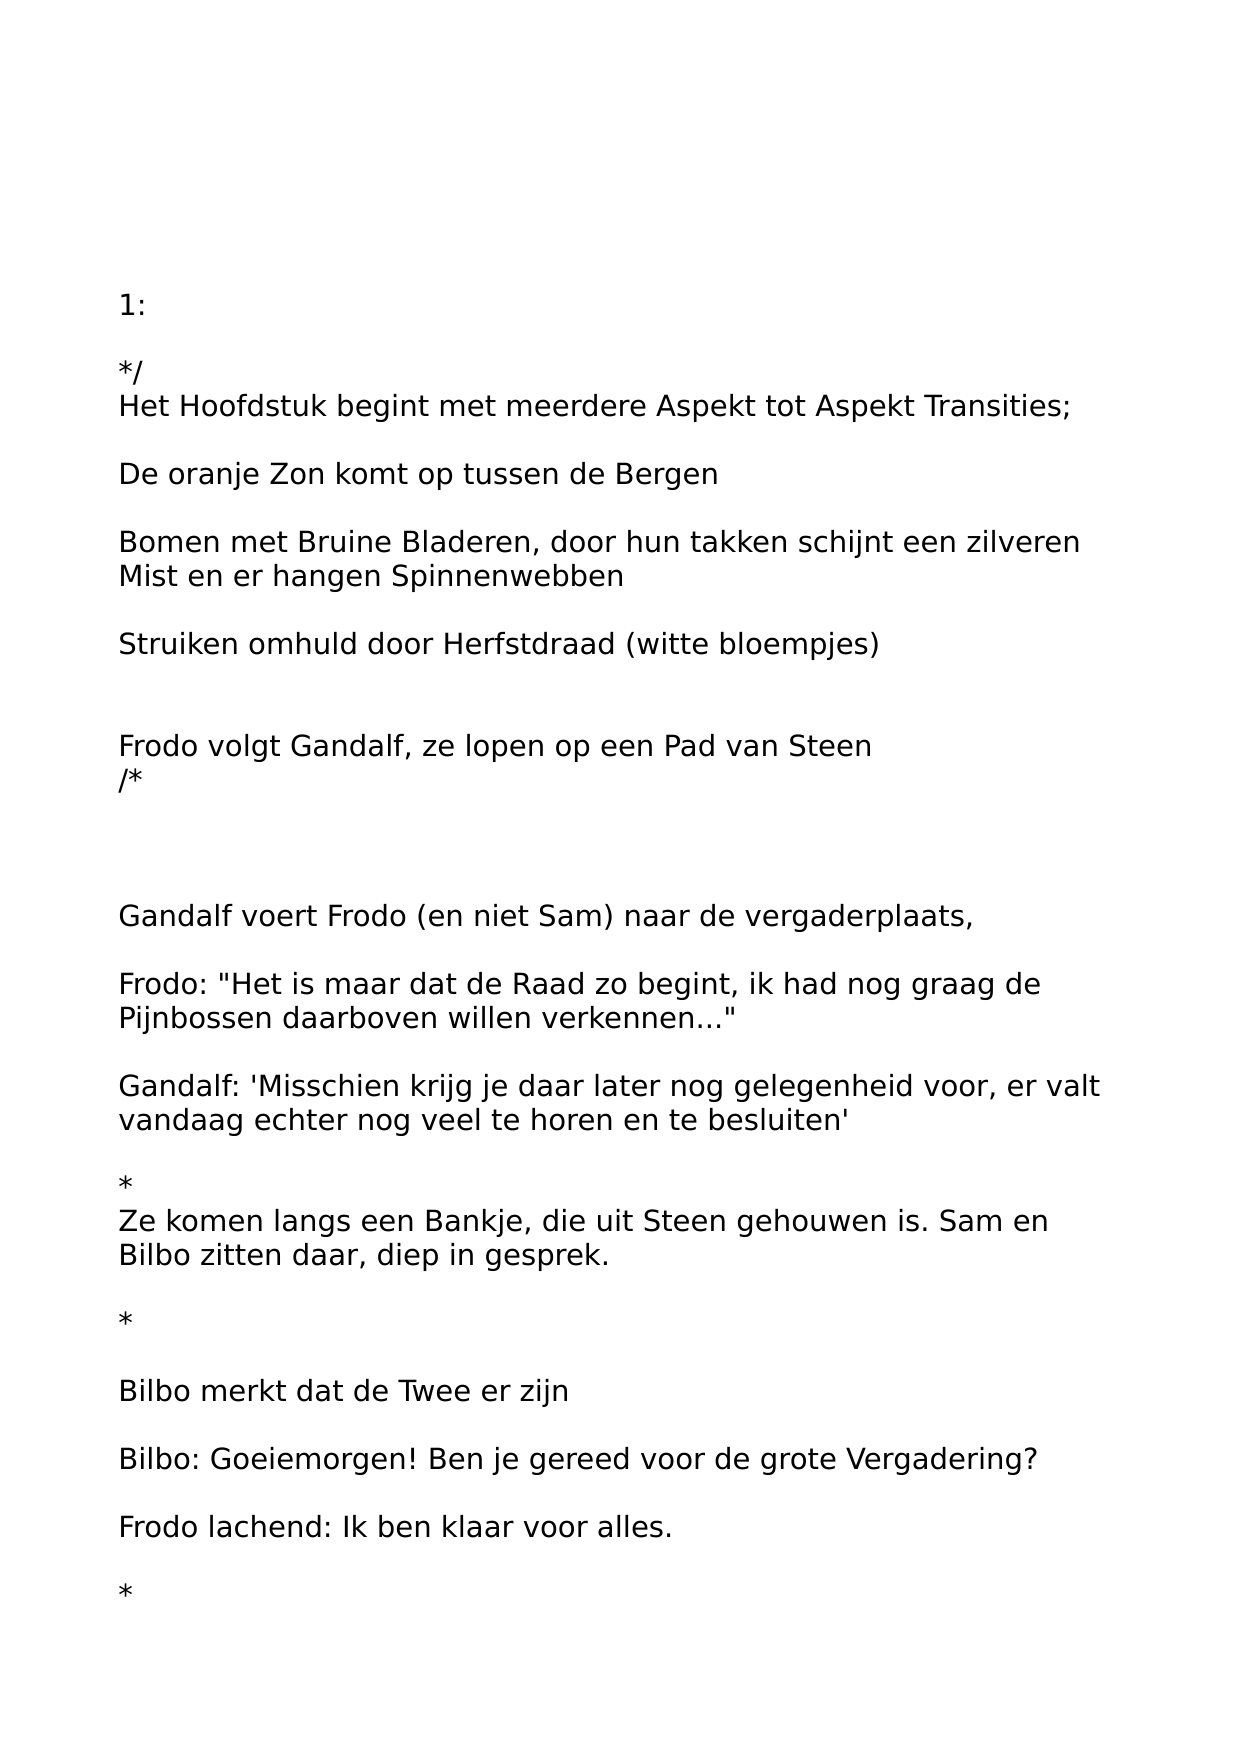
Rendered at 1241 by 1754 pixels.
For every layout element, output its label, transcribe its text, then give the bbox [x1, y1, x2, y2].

text Bilbo: Goeiemorgen! Ben je gereed voor de grote Vergadering? [118, 1442, 1122, 1476]
text Frodo: "Het is maar dat de Raad zo begint, ik had nog graag de Pijnbossen daarboven willen verkennen..." [118, 967, 1122, 1035]
text /* [118, 763, 1122, 797]
text */ [118, 356, 1122, 390]
text 1: [118, 288, 1122, 322]
text Gandalf: 'Misschien krijg je daar later nog gelegenheid voor, er valt vandaag echter nog veel te horen en te besluiten' [118, 1069, 1122, 1137]
text * [118, 1171, 1122, 1205]
text Frodo lachend: Ik ben klaar voor alles. [118, 1510, 1122, 1544]
text De oranje Zon komt op tussen de Bergen [118, 458, 1122, 492]
text Ze komen langs een Bankje, die uit Steen gehouwen is. Sam en Bilbo zitten daar, diep in gesprek. [118, 1205, 1122, 1273]
text Het Hoofdstuk begint met meerdere Aspekt tot Aspekt Transities; [118, 390, 1122, 424]
text Bilbo merkt dat de Twee er zijn [118, 1374, 1122, 1408]
text Bomen met Bruine Bladeren, door hun takken schijnt een zilveren Mist en er hangen Spinnenwebben [118, 526, 1122, 593]
text Struiken omhuld door Herfstdraad (witte bloempjes) [118, 627, 1122, 661]
text Frodo volgt Gandalf, ze lopen op een Pad van Steen [118, 729, 1122, 763]
text * [118, 1307, 1122, 1341]
text Gandalf voert Frodo (en niet Sam) naar de vergaderplaats, [118, 899, 1122, 933]
text * [118, 1578, 1122, 1612]
